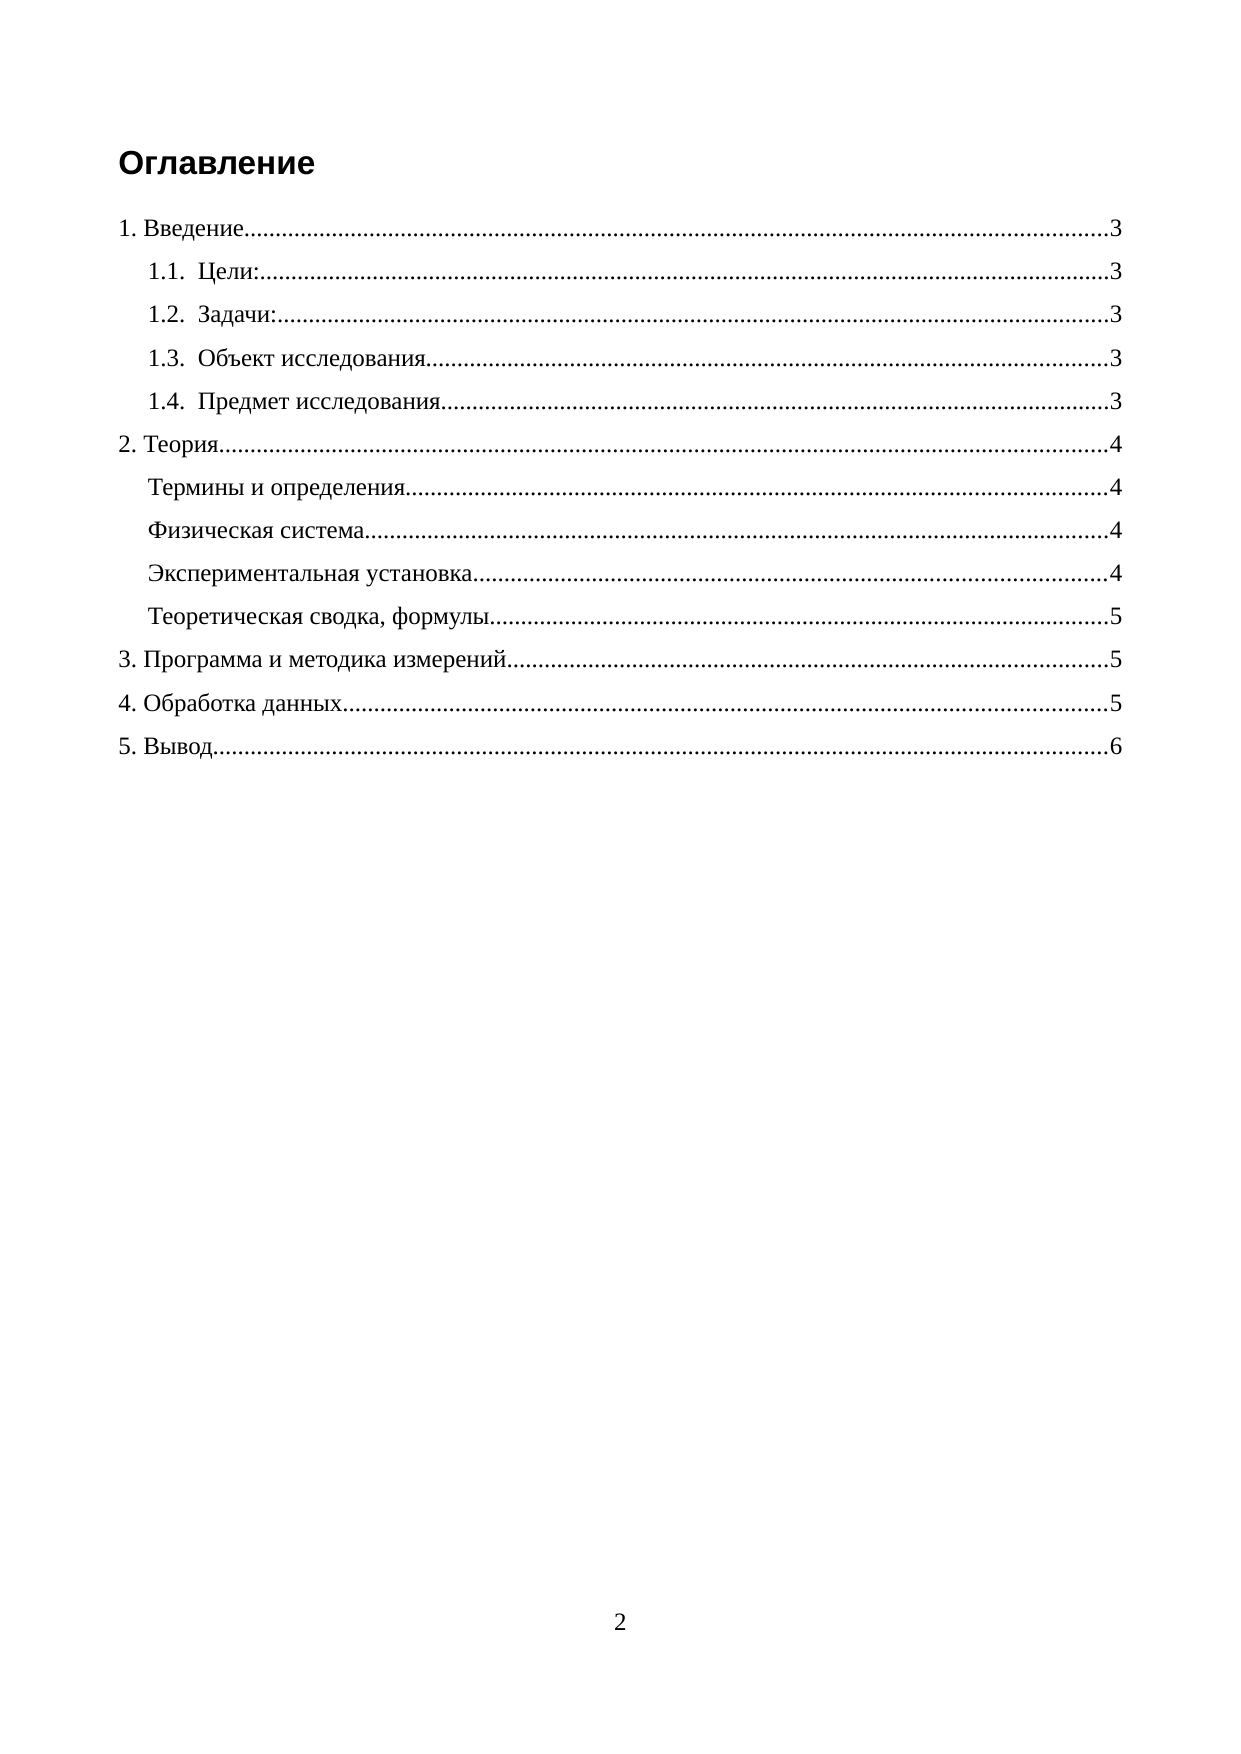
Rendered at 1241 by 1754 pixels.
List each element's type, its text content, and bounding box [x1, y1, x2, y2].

text 2. Теория 4 [118, 429, 1122, 458]
subtitle Оглавление [118, 143, 1122, 182]
text 1. Введение 3 [118, 213, 1122, 242]
text 1.1. Цели: 3 [148, 256, 1122, 285]
text 3. Программа и методика измерений 5 [118, 644, 1122, 673]
text 5. Вывод 6 [118, 731, 1122, 759]
text 1.2. Задачи: 3 [148, 299, 1122, 328]
text 4. Обработка данных 5 [118, 688, 1122, 716]
text Экспериментальная установка 4 [148, 558, 1122, 587]
text Теоретическая сводка, формулы. 5 [148, 601, 1122, 630]
text Термины и определения 4 [148, 472, 1122, 501]
text 1.4. Предмет исследования 3 [148, 386, 1122, 414]
text Физическая система 4 [148, 515, 1122, 544]
text 1.3. Объект исследования 3 [148, 343, 1122, 371]
